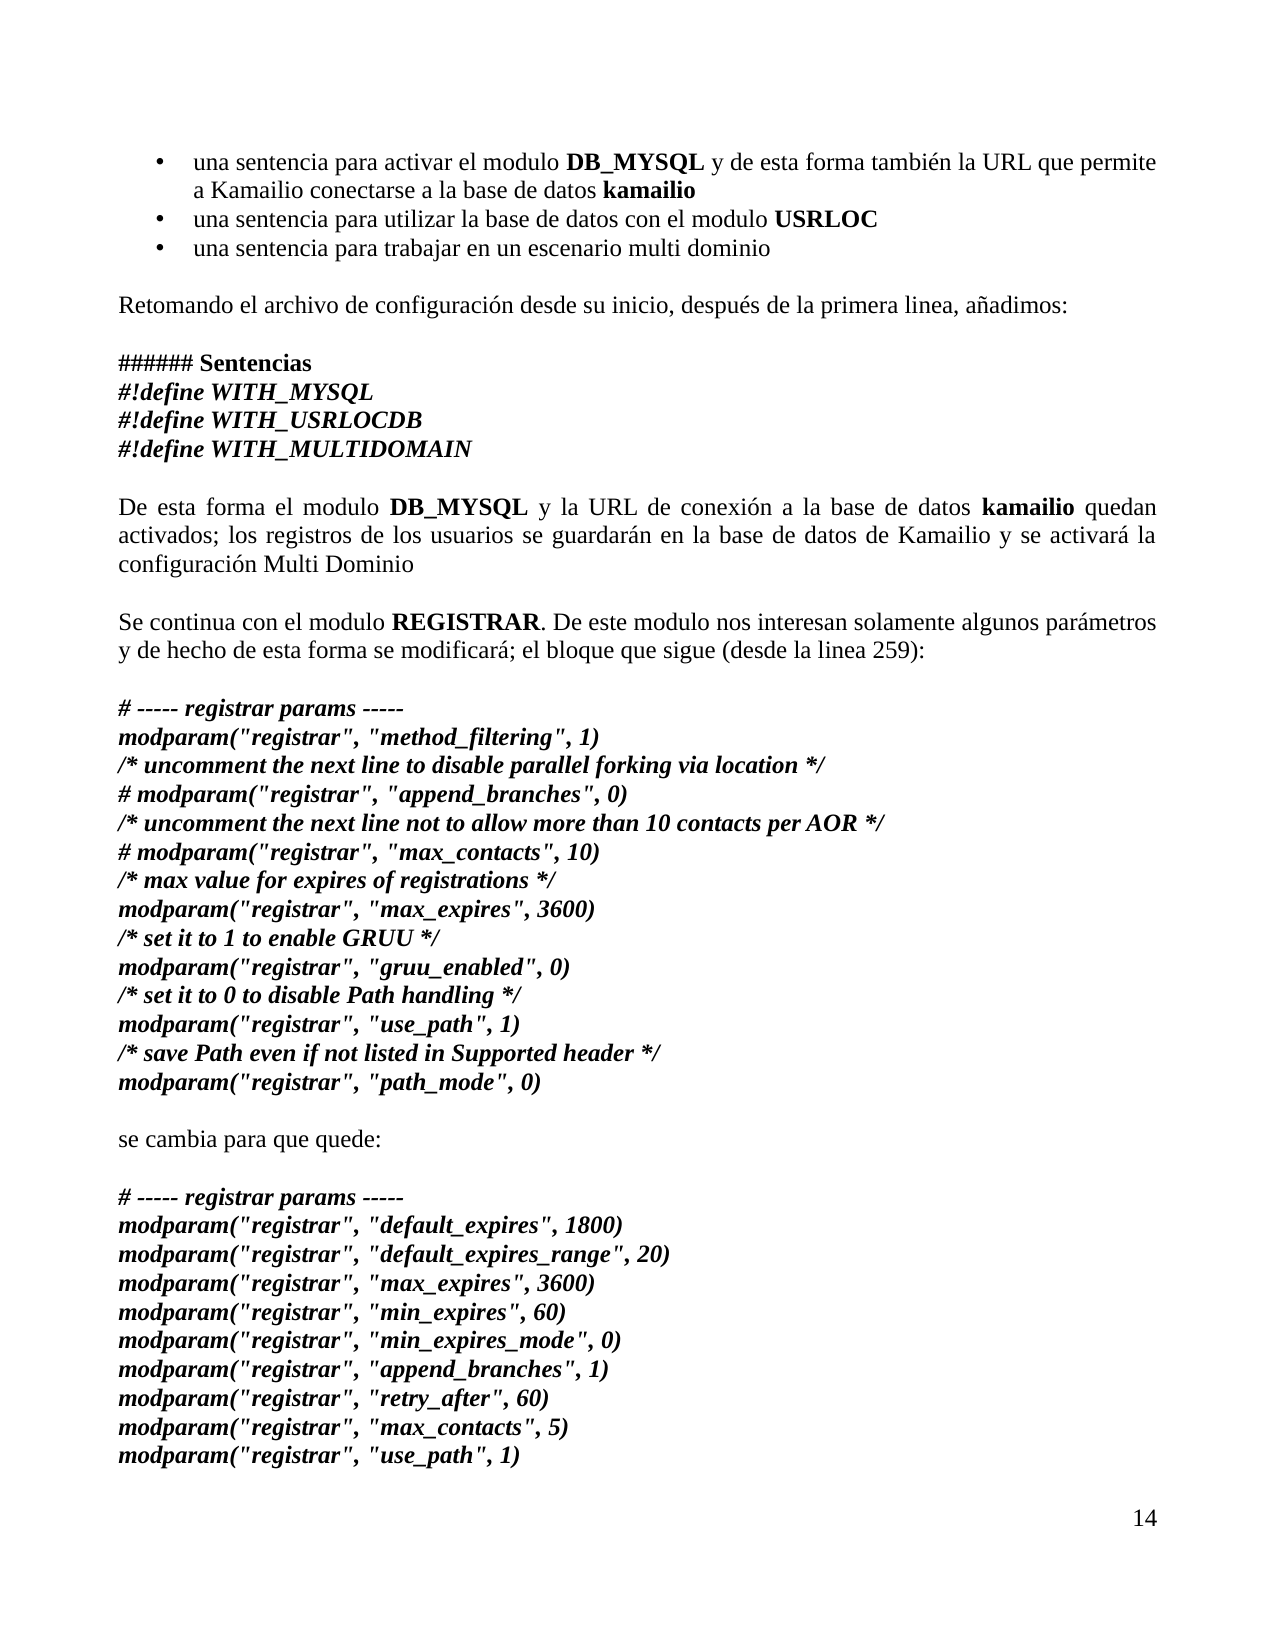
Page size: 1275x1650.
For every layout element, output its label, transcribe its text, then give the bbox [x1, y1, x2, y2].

text /* set it to 1 to enable GRUU */ [118, 923, 1157, 952]
text ###### Sentencias [118, 348, 1157, 377]
text modparam("registrar", "min_expires", 60) [118, 1297, 1157, 1326]
text modparam("registrar", "use_path", 1) [118, 1441, 1157, 1469]
text se cambia para que quede: [118, 1124, 1157, 1153]
text /* uncomment the next line not to allow more than 10 contacts per AOR */ [118, 808, 1157, 837]
text /* set it to 0 to disable Path handling */ [118, 981, 1157, 1009]
text # modparam("registrar", "max_contacts", 10) [118, 837, 1157, 866]
text modparam("registrar", "default_expires", 1800) [118, 1211, 1157, 1239]
text /* save Path even if not listed in Supported header */ [118, 1038, 1157, 1067]
text modparam("registrar", "use_path", 1) [118, 1009, 1157, 1038]
text modparam("registrar", "path_mode", 0) [118, 1067, 1157, 1096]
text #!define WITH_MULTIDOMAIN [118, 434, 1157, 463]
list una sentencia para utilizar la base de datos con el modulo USRLOC [156, 204, 1157, 233]
text /* uncomment the next line to disable parallel forking via location */ [118, 751, 1157, 779]
text modparam("registrar", "append_branches", 1) [118, 1354, 1157, 1383]
text modparam("registrar", "method_filtering", 1) [118, 722, 1157, 751]
text modparam("registrar", "max_expires", 3600) [118, 1268, 1157, 1297]
text # ----- registrar params ----- [118, 1182, 1157, 1211]
text De esta forma el modulo DB_MYSQL y la URL de conexión a la base de datos kamailio quedan activados; los registros de los usuarios se guardarán en la base de datos de Kamailio y se activará la configuración Multi Dominio [118, 492, 1157, 578]
text #!define WITH_MYSQL [118, 377, 1157, 406]
list una sentencia para trabajar en un escenario multi dominio [156, 233, 1157, 262]
text modparam("registrar", "min_expires_mode", 0) [118, 1326, 1157, 1354]
text # modparam("registrar", "append_branches", 0) [118, 779, 1157, 808]
text Se continua con el modulo REGISTRAR. De este modulo nos interesan solamente algunos parámetros y de hecho de esta forma se modificará; el bloque que sigue (desde la linea 259): [118, 607, 1157, 664]
text #!define WITH_USRLOCDB [118, 406, 1157, 434]
list una sentencia para activar el modulo DB_MYSQL y de esta forma también la URL que permite a Kamailio conectarse a la base de datos kamailio [156, 147, 1157, 204]
text /* max value for expires of registrations */ [118, 866, 1157, 894]
text modparam("registrar", "retry_after", 60) [118, 1383, 1157, 1412]
text # ----- registrar params ----- [118, 693, 1157, 722]
text modparam("registrar", "gruu_enabled", 0) [118, 952, 1157, 981]
text modparam("registrar", "max_contacts", 5) [118, 1412, 1157, 1441]
text Retomando el archivo de configuración desde su inicio, después de la primera linea, añadimos: [118, 291, 1157, 319]
text modparam("registrar", "max_expires", 3600) [118, 894, 1157, 923]
text modparam("registrar", "default_expires_range", 20) [118, 1239, 1157, 1268]
